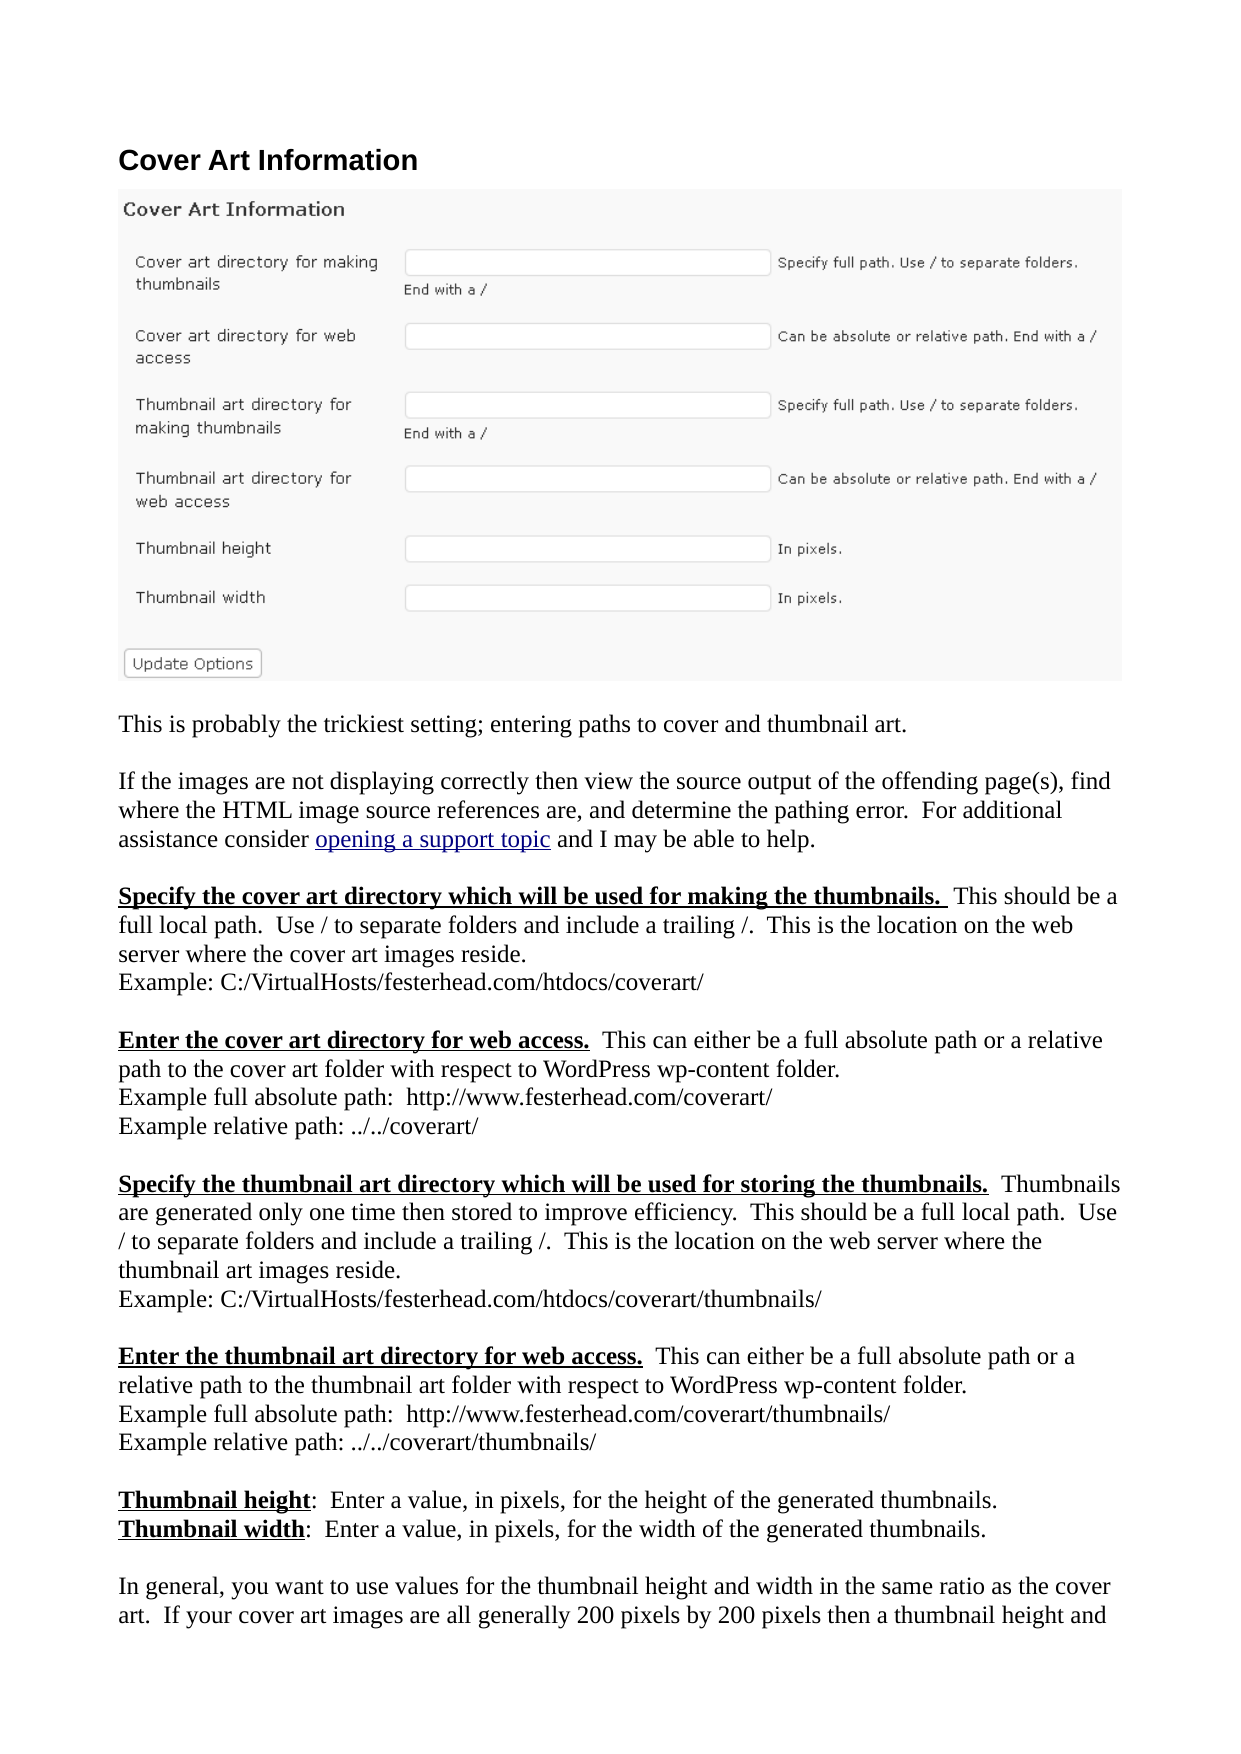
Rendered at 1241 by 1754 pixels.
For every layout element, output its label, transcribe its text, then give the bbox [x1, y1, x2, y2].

text This is probably the trickiest setting; entering paths to cover and thumbnail art. [118, 709, 1122, 737]
text Thumbnail height: Enter a value, in pixels, for the height of the generated thumbnails. [118, 1485, 1122, 1514]
text If the images are not displaying correctly then view the source output of the offending page(s), find where the HTML image source references are, and determine the pathing error. For additional assistance consider opening a support topic and I may be able to help. [118, 766, 1122, 852]
text Example: C:/VirtualHosts/festerhead.com/htdocs/coverart/ [118, 967, 1122, 996]
text Example full absolute path: http://www.festerhead.com/coverart/ [118, 1082, 1122, 1111]
text In general, you want to use values for the thumbnail height and width in the same ratio as the cover art. If your cover art images are all generally 200 pixels by 200 pixels then a thumbnail height and [118, 1571, 1122, 1629]
text Specify the cover art directory which will be used for making the thumbnails. This should be a full local path. Use / to separate folders and include a trailing /. This is the location on the web server where the cover art images reside. [118, 881, 1122, 967]
text Example relative path: ../../coverart/thumbnails/ [118, 1427, 1122, 1456]
text Enter the thumbnail art directory for web access. This can either be a full absolute path or a relative path to the thumbnail art folder with respect to WordPress wp-content folder. [118, 1341, 1122, 1399]
text Example: C:/VirtualHosts/festerhead.com/htdocs/coverart/thumbnails/ [118, 1284, 1122, 1312]
subtitle Cover Art Information [118, 143, 1122, 177]
text Example full absolute path: http://www.festerhead.com/coverart/thumbnails/ [118, 1399, 1122, 1427]
text Enter the cover art directory for web access. This can either be a full absolute path or a relative path to the cover art folder with respect to WordPress wp-content folder. [118, 1025, 1122, 1082]
text Example relative path: ../../coverart/ [118, 1111, 1122, 1140]
text Specify the thumbnail art directory which will be used for storing the thumbnails. Thumbnails are generated only one time then stored to improve efficiency. This should be a full local path. Use / to separate folders and include a trailing /. This is the location on the web server where the thumbnail art images reside. [118, 1169, 1122, 1284]
text Thumbnail width: Enter a value, in pixels, for the width of the generated thumbnails. [118, 1514, 1122, 1542]
